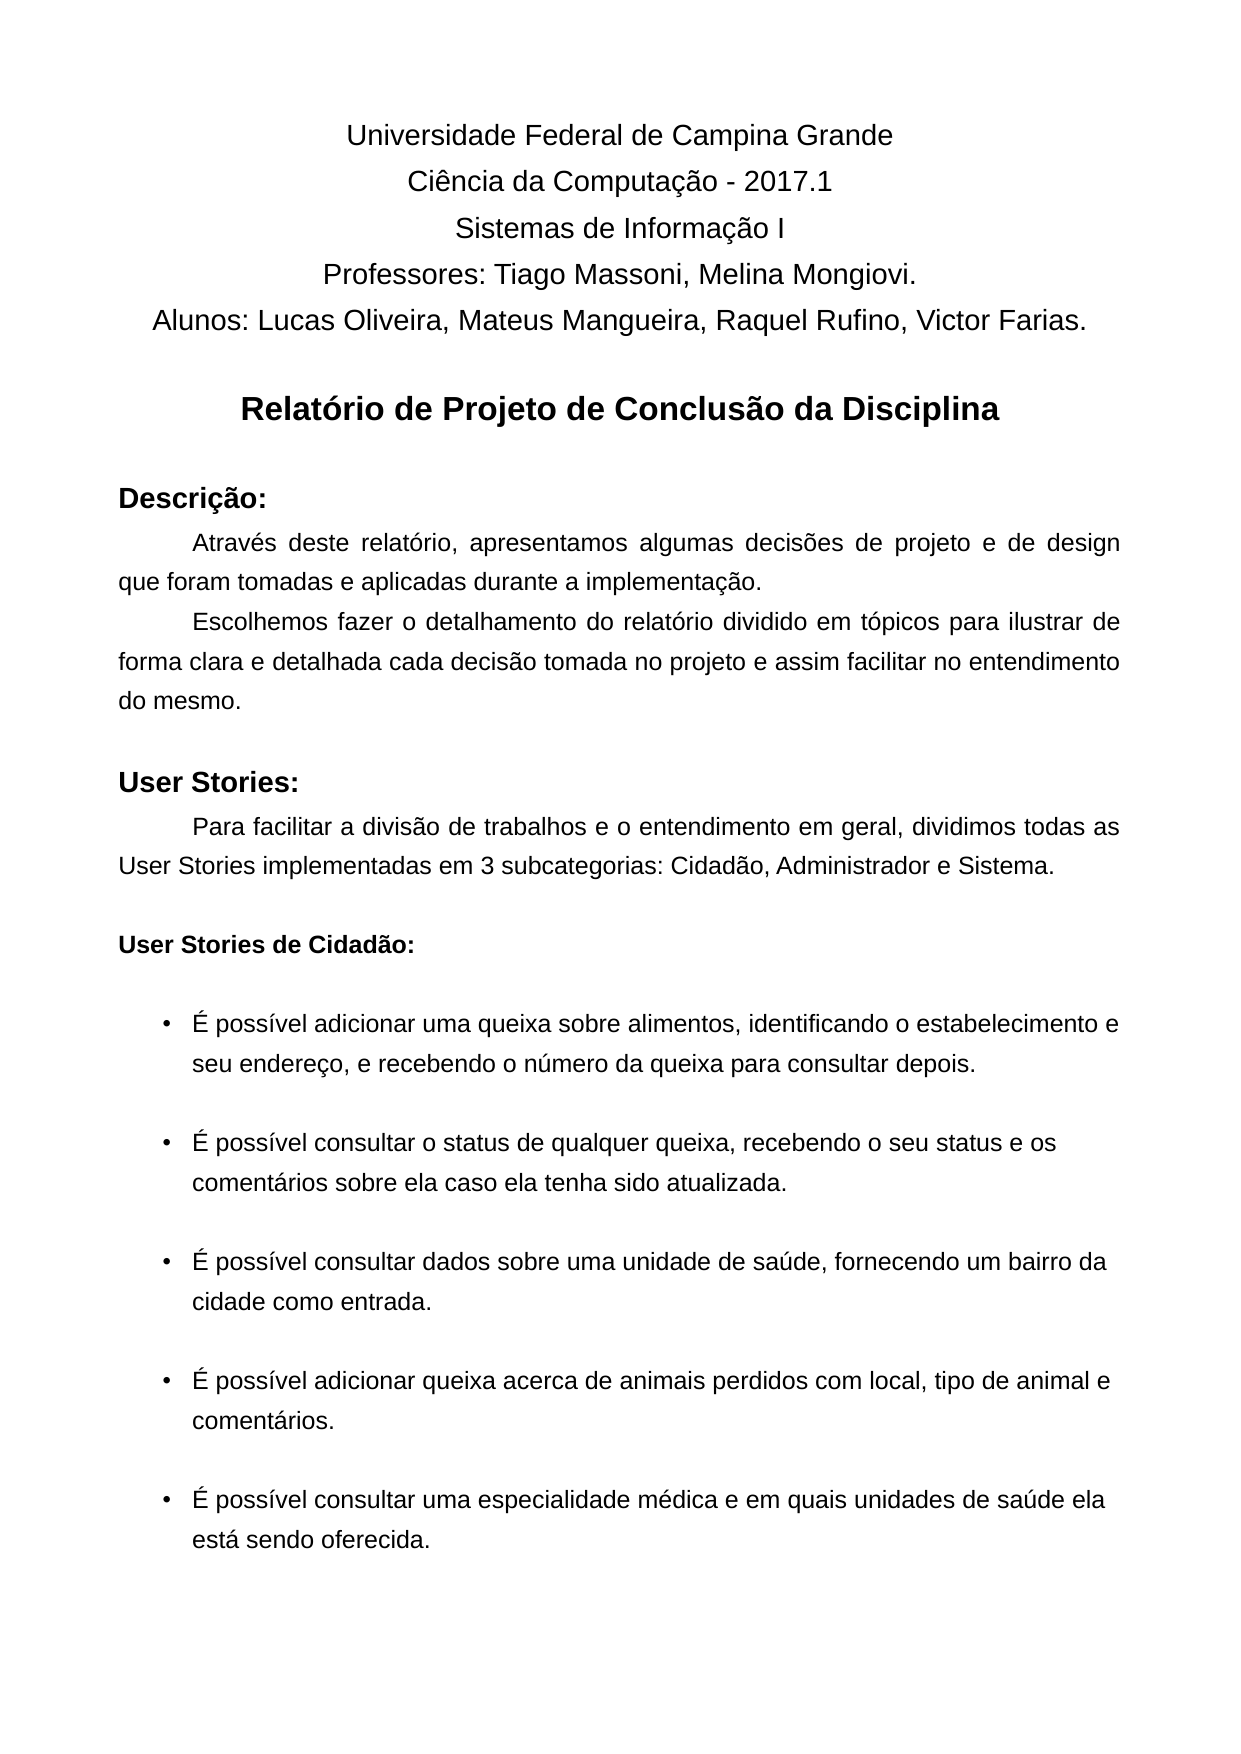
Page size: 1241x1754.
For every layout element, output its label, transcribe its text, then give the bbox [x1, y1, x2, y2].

text Através deste relatório, apresentamos algumas decisões de projeto e de design que foram tomadas e aplicadas durante a implementação. [118, 528, 1122, 596]
list É possível consultar o status de qualquer queixa, recebendo o seu status e os comentários sobre ela caso ela tenha sido atualizada. [162, 1128, 1122, 1197]
list É possível consultar dados sobre uma unidade de saúde, fornecendo um bairro da cidade como entrada. [162, 1247, 1122, 1316]
text Para facilitar a divisão de trabalhos e o entendimento em geral, dividimos todas as User Stories implementadas em 3 subcategorias: Cidadão, Administrador e Sistema. [118, 812, 1122, 880]
text Sistemas de Informação I [118, 211, 1122, 244]
text Alunos: Lucas Oliveira, Mateus Mangueira, Raquel Rufino, Victor Farias. [118, 303, 1122, 337]
text Professores: Tiago Massoni, Melina Mongiovi. [118, 257, 1122, 290]
text Relatório de Projeto de Conclusão da Disciplina [118, 389, 1122, 427]
text User Stories: [118, 765, 1122, 799]
list É possível consultar uma especialidade médica e em quais unidades de saúde ela está sendo oferecida. [162, 1485, 1122, 1553]
text Escolhemos fazer o detalhamento do relatório dividido em tópicos para ilustrar de forma clara e detalhada cada decisão tomada no projeto e assim facilitar no entendimento do mesmo. [118, 607, 1122, 715]
text Universidade Federal de Campina Grande [118, 118, 1122, 152]
text User Stories de Cidadão: [118, 930, 1122, 959]
text Ciência da Computação - 2017.1 [118, 164, 1122, 198]
list É possível adicionar uma queixa sobre alimentos, identificando o estabelecimento e seu endereço, e recebendo o número da queixa para consultar depois. [162, 1009, 1122, 1078]
text Descrição: [118, 482, 1122, 515]
list É possível adicionar queixa acerca de animais perdidos com local, tipo de animal e comentários. [162, 1366, 1122, 1434]
